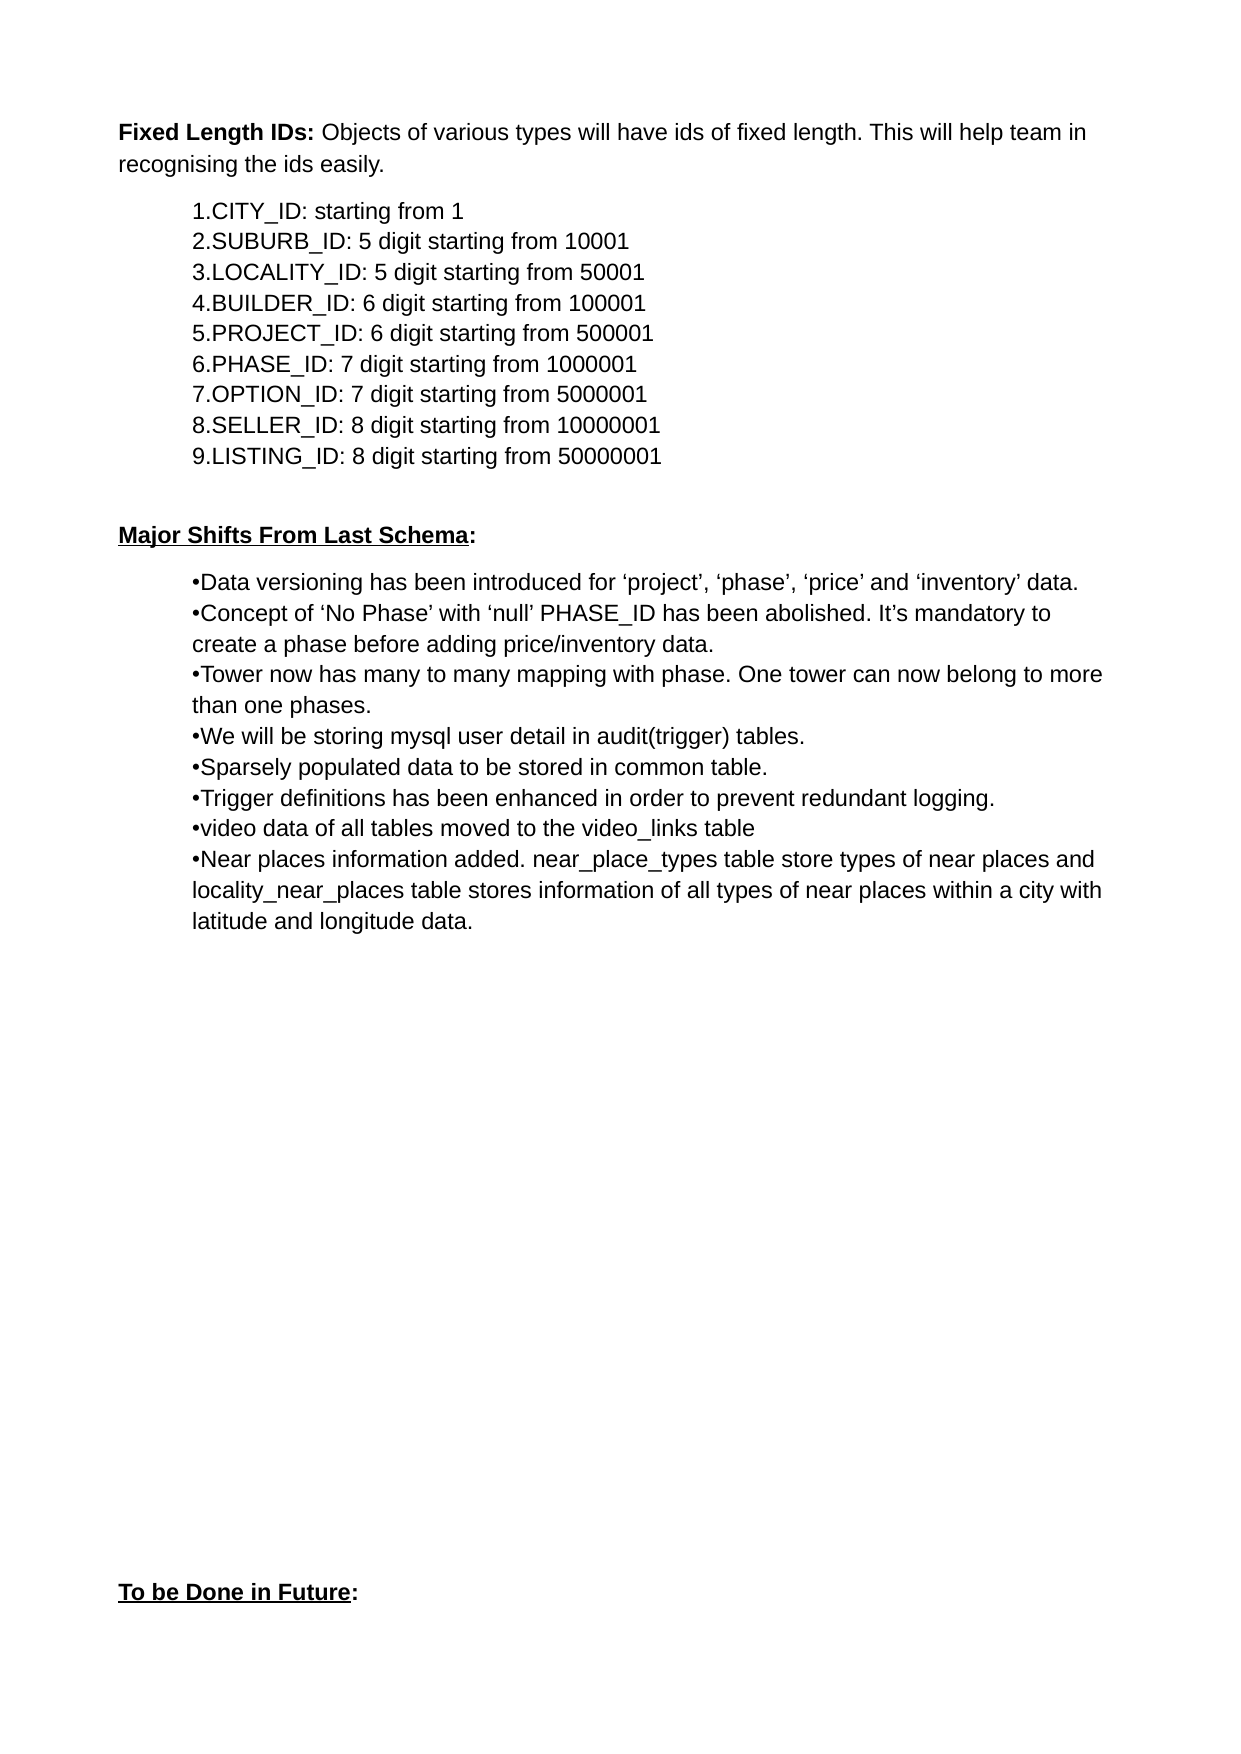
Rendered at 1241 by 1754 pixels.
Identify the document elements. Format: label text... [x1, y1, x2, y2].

list video data of all tables moved to the video_links table [118, 815, 1122, 842]
list OPTION_ID: 7 digit starting from 5000001 [118, 381, 1122, 408]
list PHASE_ID: 7 digit starting from 1000001 [118, 350, 1122, 377]
text Major Shifts From Last Schema: [118, 522, 1122, 549]
text To be Done in Future: [118, 1578, 1122, 1605]
list CITY_ID: starting from 1 [118, 197, 1122, 224]
list Tower now has many to many mapping with phase. One tower can now belong to more than one phases. [118, 661, 1122, 718]
list Trigger definitions has been enhanced in order to prevent redundant logging. [118, 784, 1122, 811]
list Sparsely populated data to be stored in common table. [118, 753, 1122, 780]
list BUILDER_ID: 6 digit starting from 100001 [118, 289, 1122, 316]
list LISTING_ID: 8 digit starting from 50000001 [118, 442, 1122, 469]
list Data versioning has been introduced for ‘project’, ‘phase’, ‘price’ and ‘inventory’ data. [118, 568, 1122, 596]
list SUBURB_ID: 5 digit starting from 10001 [118, 228, 1122, 254]
list Concept of ‘No Phase’ with ‘null’ PHASE_ID has been abolished. It’s mandatory to create a phase before adding price/inventory data. [118, 599, 1122, 657]
list LOCALITY_ID: 5 digit starting from 50001 [118, 258, 1122, 285]
list We will be storing mysql user detail in audit(trigger) tables. [118, 722, 1122, 749]
list PROJECT_ID: 6 digit starting from 500001 [118, 319, 1122, 346]
list SELLER_ID: 8 digit starting from 10000001 [118, 411, 1122, 438]
list Near places information added. near_place_types table store types of near places and locality_near_places table stores information of all types of near places within a city with latitude and longitude data. [118, 846, 1122, 934]
text Fixed Length IDs: Objects of various types will have ids of fixed length. This will help team in recognising the ids easily. [118, 118, 1122, 177]
